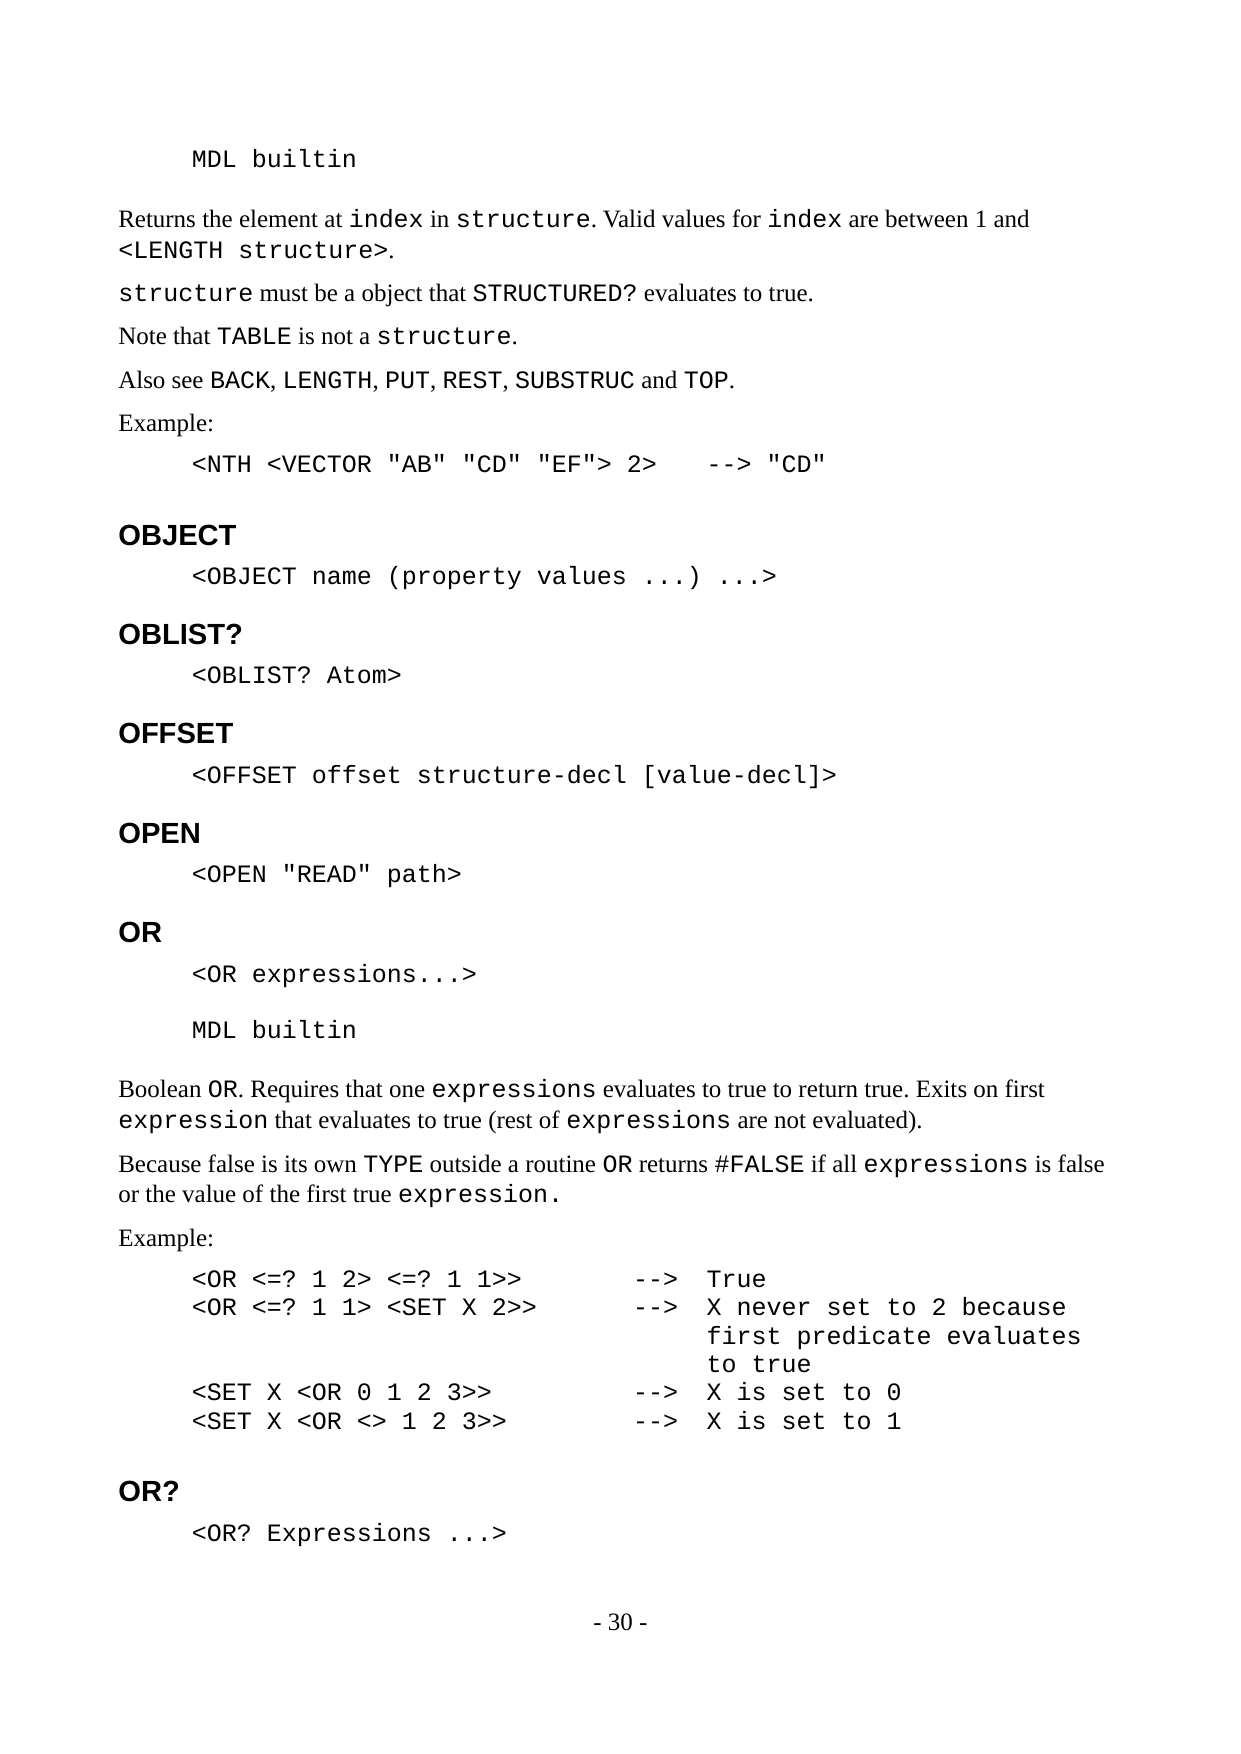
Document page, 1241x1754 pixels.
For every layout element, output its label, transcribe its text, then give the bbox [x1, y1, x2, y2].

text Boolean OR. Requires that one expressions evaluates to true to return true. Exits on first expression that evaluates to true (rest of expressions are not evaluated). [118, 1074, 1122, 1136]
text Example: [118, 408, 1122, 437]
subtitle OR? [118, 1474, 1122, 1508]
text MDL builtin [192, 147, 1122, 175]
text <OR? Expressions ...> [192, 1520, 1122, 1548]
subtitle OR [118, 915, 1122, 949]
text Also see BACK, LENGTH, PUT, REST, SUBSTRUC and TOP. [118, 365, 1122, 396]
text structure must be a object that STRUCTURED? evaluates to true. [118, 278, 1122, 309]
text <NTH <VECTOR "AB" "CD" "EF"> 2> --> "CD" [118, 449, 1122, 480]
text <OR expressions...> [192, 961, 1122, 989]
text Example: [118, 1223, 1122, 1252]
subtitle OFFSET [118, 716, 1122, 750]
text MDL builtin [192, 1018, 1122, 1046]
text Because false is its own TYPE outside a routine OR returns #FALSE if all expressions is false or the value of the first true expression. [118, 1149, 1122, 1210]
text Note that TABLE is not a structure. [118, 321, 1122, 352]
text Returns the element at index in structure. Valid values for index are between 1 and <LENGTH structure>. [118, 204, 1122, 266]
text <OR <=? 1 2> <=? 1 1>> --> True <OR <=? 1 1> <SET X 2>> --> X never set to 2 because first predicate evaluates to true <SET X <OR 0 1 2 3>> --> X is set to 0 <SET X <OR <> 1 2 3>> --> X is set to 1 [118, 1264, 1122, 1437]
text <OBLIST? Atom> [192, 663, 1122, 691]
text <OFFSET offset structure-decl [value-decl]> [192, 762, 1122, 791]
text <OBJECT name (property values ...) ...> [192, 564, 1122, 592]
subtitle OPEN [118, 816, 1122, 849]
subtitle OBLIST? [118, 617, 1122, 651]
text <OPEN "READ" path> [192, 862, 1122, 890]
subtitle OBJECT [118, 518, 1122, 551]
